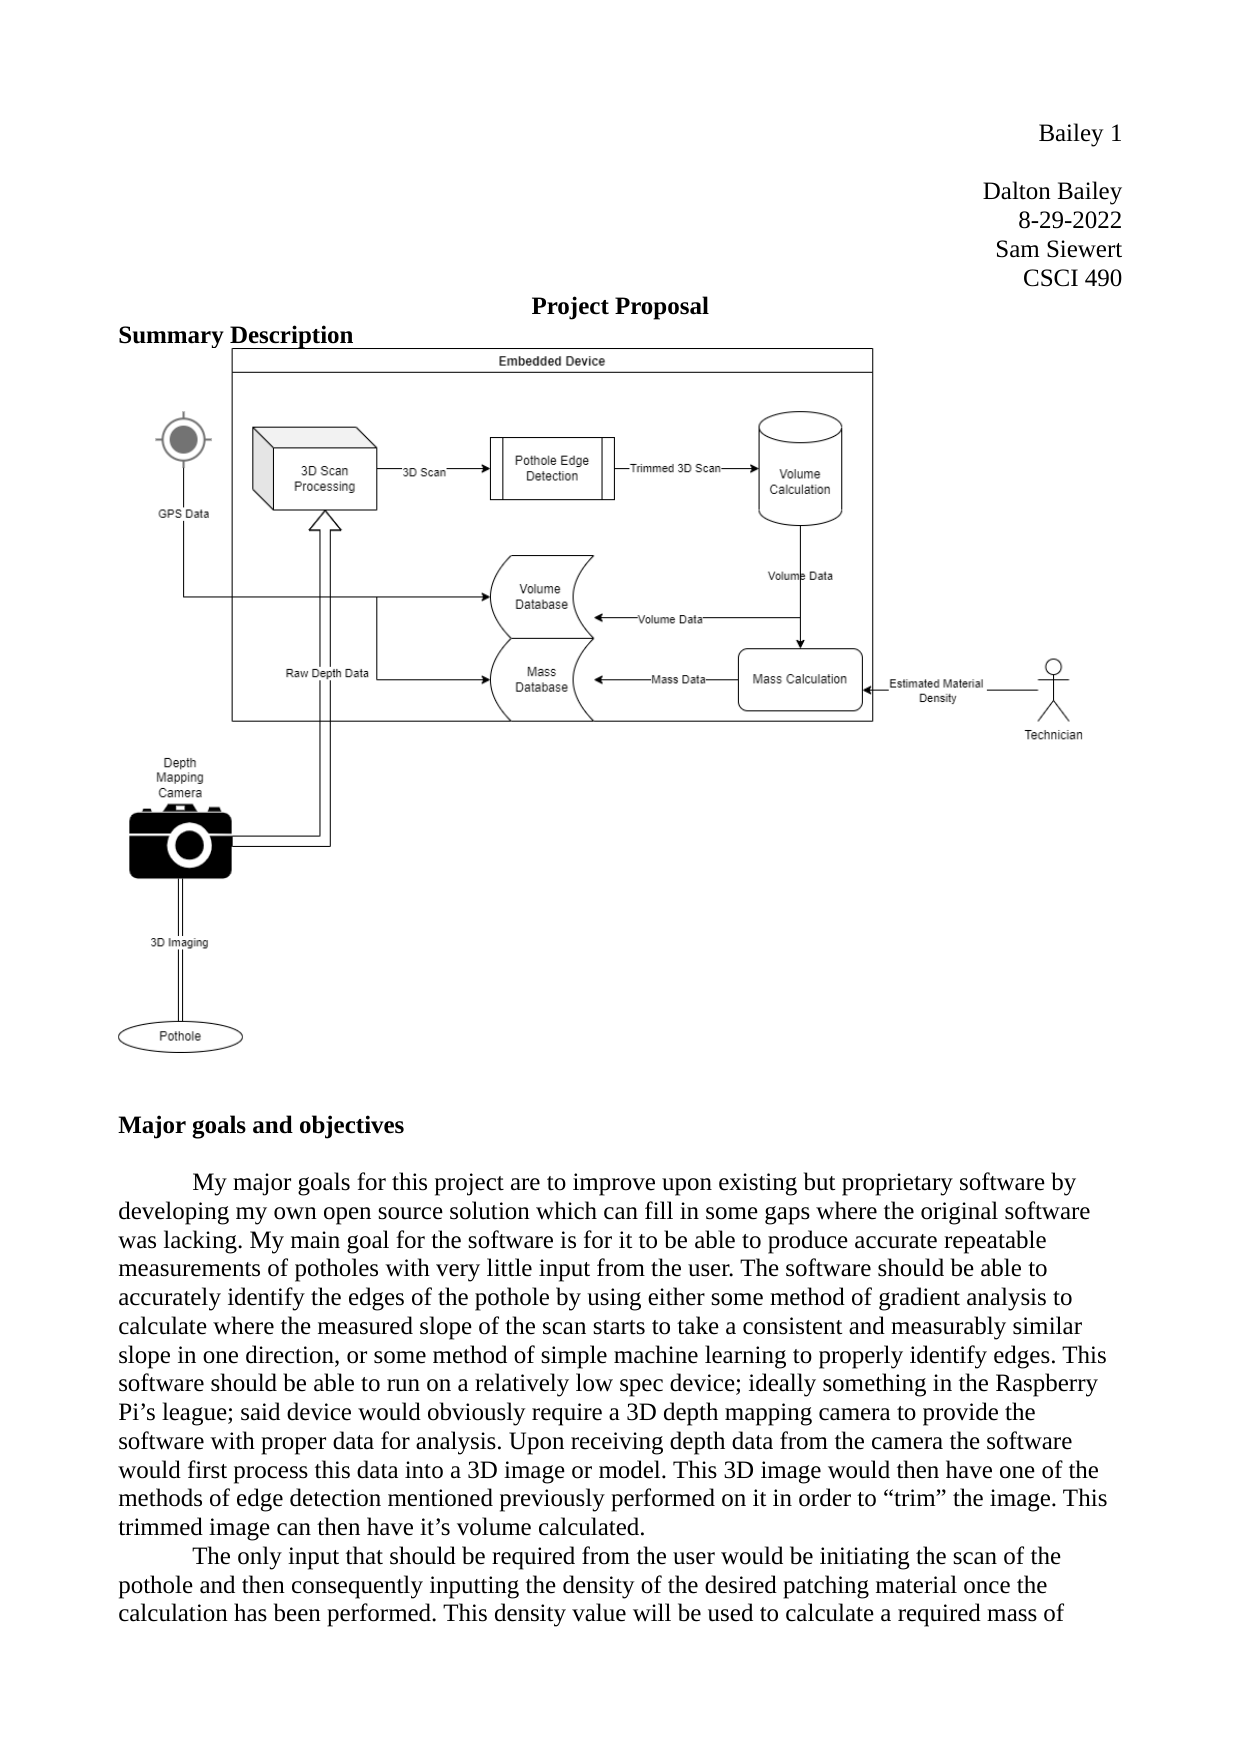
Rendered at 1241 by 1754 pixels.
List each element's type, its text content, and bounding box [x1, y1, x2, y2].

text Project Proposal [118, 291, 1122, 320]
text Sam Siewert [118, 234, 1122, 263]
picture [118, 348, 1083, 1053]
text Summary Description [118, 320, 1122, 349]
text The only input that should be required from the user would be initiating the scan of the pothole and then consequently inputting the density of the desired patching material once the calculation has been performed. This density value will be used to calculate a required mass of [118, 1541, 1122, 1627]
text CSCI 490 [118, 263, 1122, 291]
text 8-29-2022 [118, 205, 1122, 234]
text Dalton Bailey [118, 176, 1122, 205]
text Major goals and objectives [118, 1110, 1122, 1138]
text My major goals for this project are to improve upon existing but proprietary software by developing my own open source solution which can fill in some gaps where the original software was lacking. My main goal for the software is for it to be able to produce accurate repeatable measurements of potholes with very little input from the user. The software should be able to accurately identify the edges of the pothole by using either some method of gradient analysis to calculate where the measured slope of the scan starts to take a consistent and measurably similar slope in one direction, or some method of simple machine learning to properly identify edges. This software should be able to run on a relatively low spec device; ideally something in the Raspberry Pi’s league; said device would obviously require a 3D depth mapping camera to provide the software with proper data for analysis. Upon receiving depth data from the camera the software would first process this data into a 3D image or model. This 3D image would then have one of the methods of edge detection mentioned previously performed on it in order to “trim” the image. This trimmed image can then have it’s volume calculated. [118, 1167, 1122, 1541]
